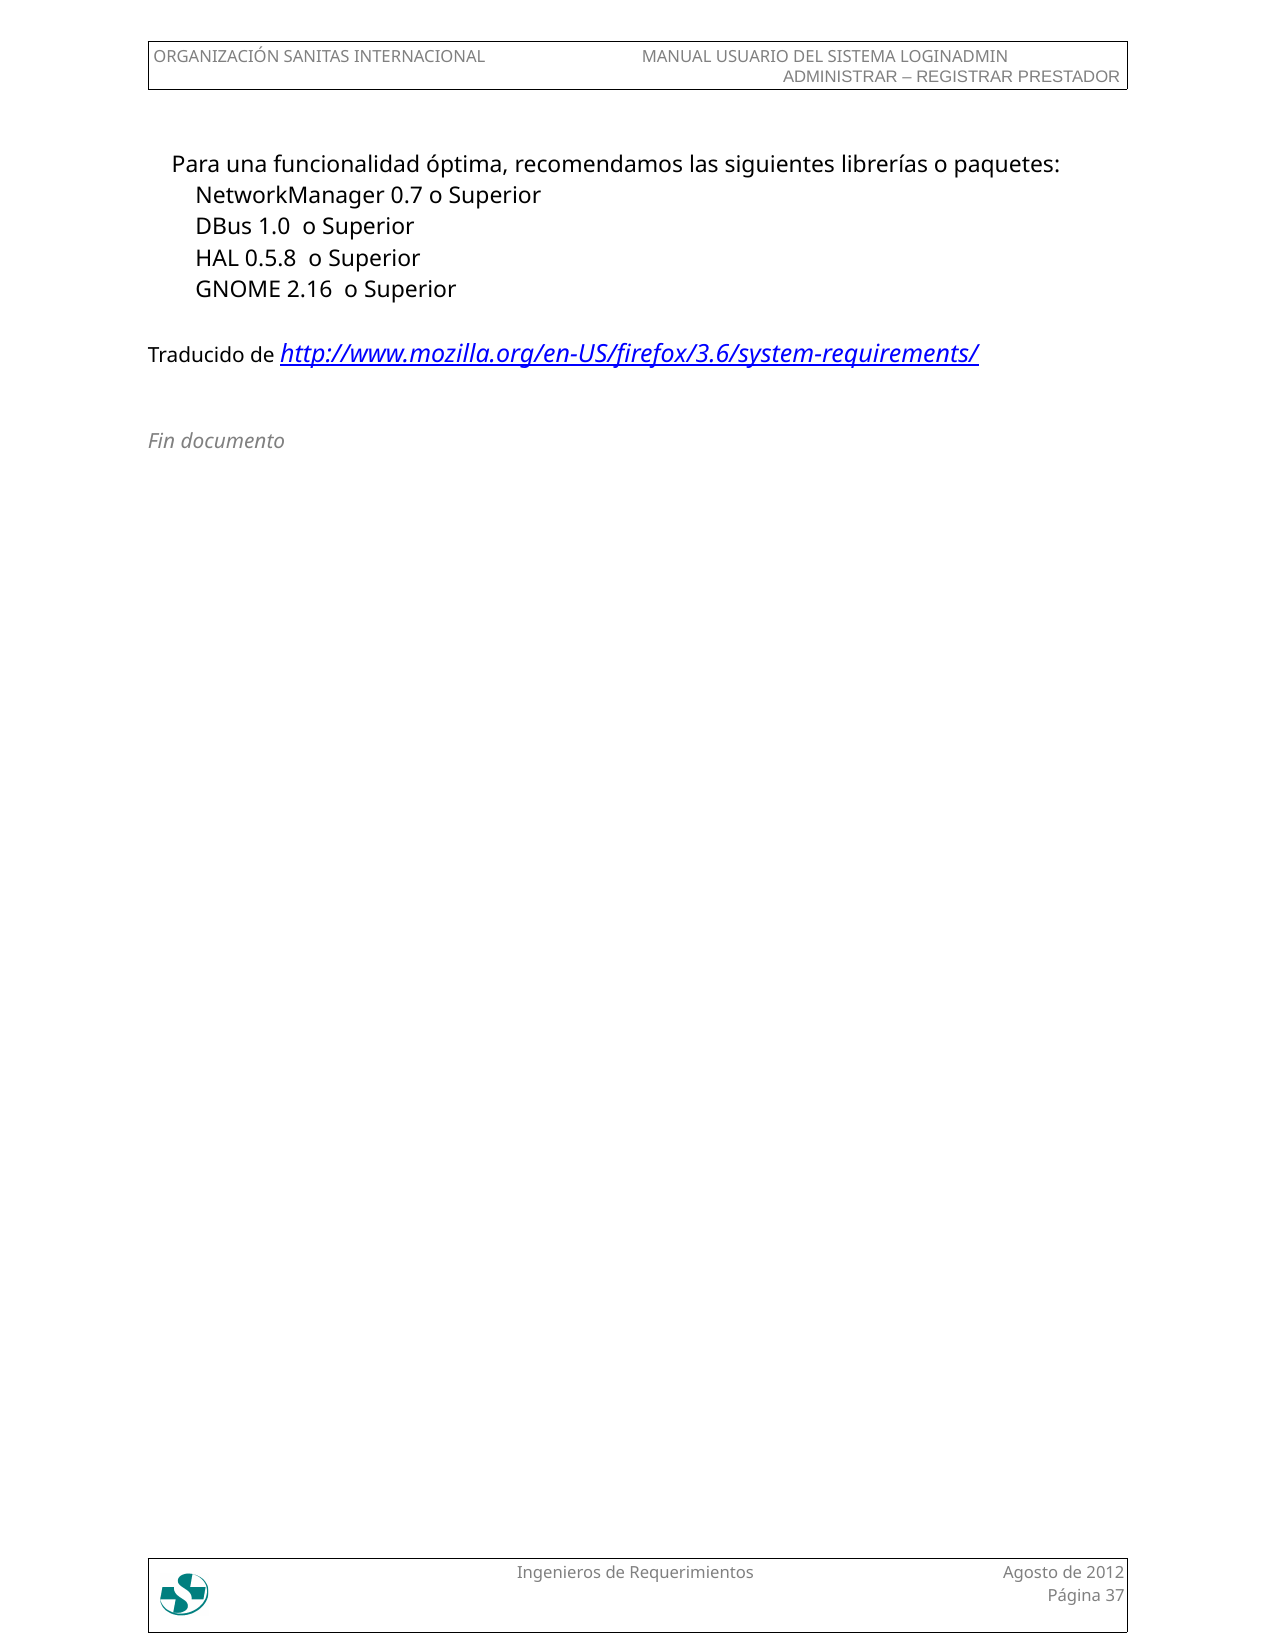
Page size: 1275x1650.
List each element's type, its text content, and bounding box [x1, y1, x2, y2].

text Para una funcionalidad óptima, recomendamos las siguientes librerías o paquetes: [146, 148, 1127, 179]
text GNOME 2.16 o Superior [146, 273, 1127, 304]
text Fin documento [146, 426, 1127, 454]
text NetworkManager 0.7 o Superior [146, 179, 1127, 210]
text HAL 0.5.8 o Superior [146, 241, 1127, 273]
text DBus 1.0 o Superior [146, 210, 1127, 241]
text Traducido de http://www.mozilla.org/en-US/firefox/3.6/system-requirements/ [146, 335, 1127, 369]
